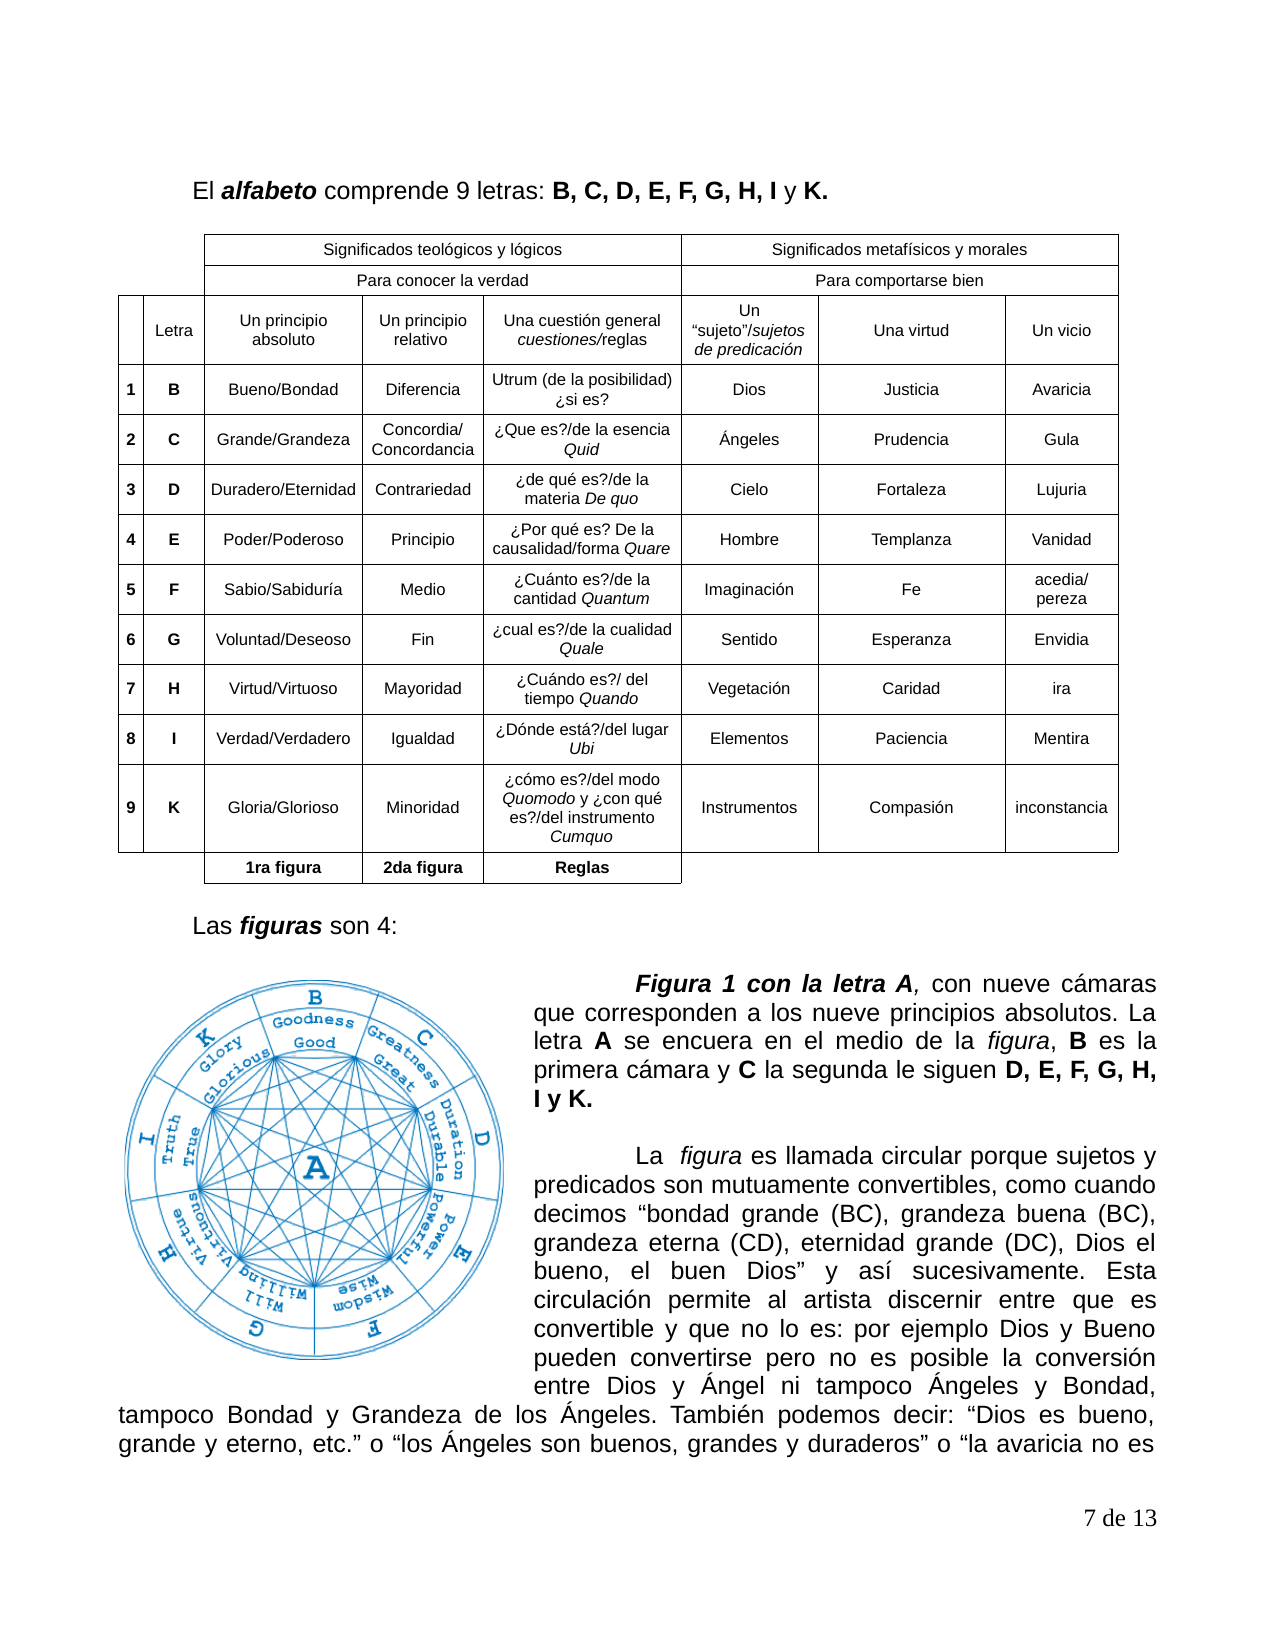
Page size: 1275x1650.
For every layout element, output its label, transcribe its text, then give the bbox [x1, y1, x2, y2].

table_cell [1005, 853, 1118, 882]
table_cell ¿cual es?/de la cualidad Quale [484, 615, 681, 664]
table_cell Un principio absoluto [205, 296, 362, 364]
table_header Significados teológicos y lógicos [205, 235, 681, 264]
table_cell 9 [119, 765, 143, 852]
table_cell H [144, 665, 204, 714]
table_cell Voluntad/Deseoso [205, 615, 362, 664]
table_header Significados metafísicos y morales [682, 235, 1118, 264]
table_cell Templanza [819, 515, 1005, 564]
table_cell C [144, 415, 204, 464]
text La figura es llamada circular porque sujetos y predicados son mutuamente convertibles, como cuando decimos “bondad grande (BC), grandeza buena (BC), grandeza eterna (CD), eternidad grande (DC), Dios el bueno, el buen Dios” y así sucesivamente. Esta circulación permite al artista discernir entre que es convertible y que no lo es: por ejemplo Dios y Bueno pueden convertirse pero no es posible la conversión entre Dios y Ángel ni tampoco Ángeles y Bondad, tampoco Bondad y Grandeza de los Ángeles. También podemos decir: “Dios es bueno, grande y eterno, etc.” o “los Ángeles son buenos, grandes y duraderos” o “la avaricia no es [118, 1141, 1157, 1458]
table_cell Compasión [819, 765, 1005, 852]
table_cell Una virtud [819, 296, 1005, 364]
table_cell Instrumentos [682, 765, 818, 852]
table_cell Mentira [1006, 715, 1118, 763]
table_cell 5 [119, 565, 143, 614]
table_cell Sabio/Sabiduría [205, 565, 362, 614]
picture [124, 980, 504, 1360]
table_cell Un vicio [1006, 296, 1118, 364]
table_cell 6 [119, 615, 143, 664]
table_cell Vegetación [682, 665, 818, 714]
table_cell [143, 853, 204, 882]
table_cell Fin [363, 615, 483, 664]
table_cell Gloria/Glorioso [205, 765, 362, 852]
table_cell Envidia [1006, 615, 1118, 664]
table_cell Sentido [682, 615, 818, 664]
table_cell K [144, 765, 204, 852]
table_cell B [144, 365, 204, 414]
table_cell ¿Por qué es? De la causalidad/forma Quare [484, 515, 681, 564]
table_header [118, 234, 143, 264]
table_cell Hombre [682, 515, 818, 564]
table_cell [118, 853, 143, 882]
table_cell acedia/pereza [1006, 565, 1118, 614]
table_cell Justicia [819, 365, 1005, 414]
table_cell Paciencia [819, 715, 1005, 763]
table_cell inconstancia [1006, 765, 1118, 852]
table_cell Fortaleza [819, 465, 1005, 514]
table_cell ¿de qué es?/de la materia De quo [484, 465, 681, 514]
table_cell 2 [119, 415, 143, 464]
table_cell G [144, 615, 204, 664]
table_cell Una cuestión general cuestiones/reglas [484, 296, 681, 364]
table_cell I [144, 715, 204, 763]
table_cell [119, 296, 143, 364]
table_cell Ángeles [682, 415, 818, 464]
table_cell Grande/Grandeza [205, 415, 362, 464]
table_cell Diferencia [363, 365, 483, 414]
table_cell 8 [119, 715, 143, 763]
table_cell Imaginación [682, 565, 818, 614]
table_cell Un “sujeto”/sujetos de predicación [682, 296, 818, 364]
table_cell ¿Cuánto es?/de la cantidad Quantum [484, 565, 681, 614]
table_cell Esperanza [819, 615, 1005, 664]
table_cell Un principio relativo [363, 296, 483, 364]
table_cell Dios [682, 365, 818, 414]
table_cell Igualdad [363, 715, 483, 763]
table_cell D [144, 465, 204, 514]
table_cell Para conocer la verdad [205, 266, 681, 295]
table_cell ¿Cuándo es?/ del tiempo Quando [484, 665, 681, 714]
table_cell Principio [363, 515, 483, 564]
table_cell Reglas [484, 853, 681, 882]
table_cell Medio [363, 565, 483, 614]
table_cell Concordia/Concordancia [363, 415, 483, 464]
table_cell 7 [119, 665, 143, 714]
table_cell 4 [119, 515, 143, 564]
text Las figuras son 4: [118, 911, 1157, 940]
table_cell F [144, 565, 204, 614]
table_cell [118, 265, 143, 295]
table_cell Elementos [682, 715, 818, 763]
table_cell Caridad [819, 665, 1005, 714]
table_cell Para comportarse bien [682, 266, 1118, 295]
table_cell Duradero/Eternidad [205, 465, 362, 514]
table_cell Poder/Poderoso [205, 515, 362, 564]
table_cell ira [1006, 665, 1118, 714]
table_cell Verdad/Verdadero [205, 715, 362, 763]
table_cell 2da figura [363, 853, 483, 882]
table_cell Virtud/Virtuoso [205, 665, 362, 714]
table_cell ¿Dónde está?/del lugar Ubi [484, 715, 681, 763]
table_cell [682, 853, 818, 882]
table_cell [143, 265, 204, 295]
table_cell Fe [819, 565, 1005, 614]
table_cell ¿cómo es?/del modo Quomodo y ¿con qué es?/del instrumento Cumquo [484, 765, 681, 852]
table_cell E [144, 515, 204, 564]
table_cell Mayoridad [363, 665, 483, 714]
table_cell Gula [1006, 415, 1118, 464]
table_header [143, 234, 204, 264]
text El alfabeto comprende 9 letras: B, C, D, E, F, G, H, I y K. [118, 176, 1157, 205]
table_cell Prudencia [819, 415, 1005, 464]
table_cell Lujuria [1006, 465, 1118, 514]
table_cell Letra [144, 296, 204, 364]
table_cell Utrum (de la posibilidad) ¿si es? [484, 365, 681, 414]
table_cell Contrariedad [363, 465, 483, 514]
table_cell [818, 853, 1005, 882]
table_cell Avaricia [1006, 365, 1118, 414]
table_cell Bueno/Bondad [205, 365, 362, 414]
table_cell Minoridad [363, 765, 483, 852]
table_cell Cielo [682, 465, 818, 514]
table_cell 1 [119, 365, 143, 414]
text Figura 1 con la letra A, con nueve cámaras que corresponden a los nueve principios absolutos. La letra A se encuera en el medio de la figura, B es la primera cámara y C la segunda le siguen D, E, F, G, H, I y K. [118, 969, 1157, 1113]
table_cell 1ra figura [205, 853, 362, 882]
table_cell Vanidad [1006, 515, 1118, 564]
table_cell ¿Que es?/de la esencia Quid [484, 415, 681, 464]
table_cell 3 [119, 465, 143, 514]
